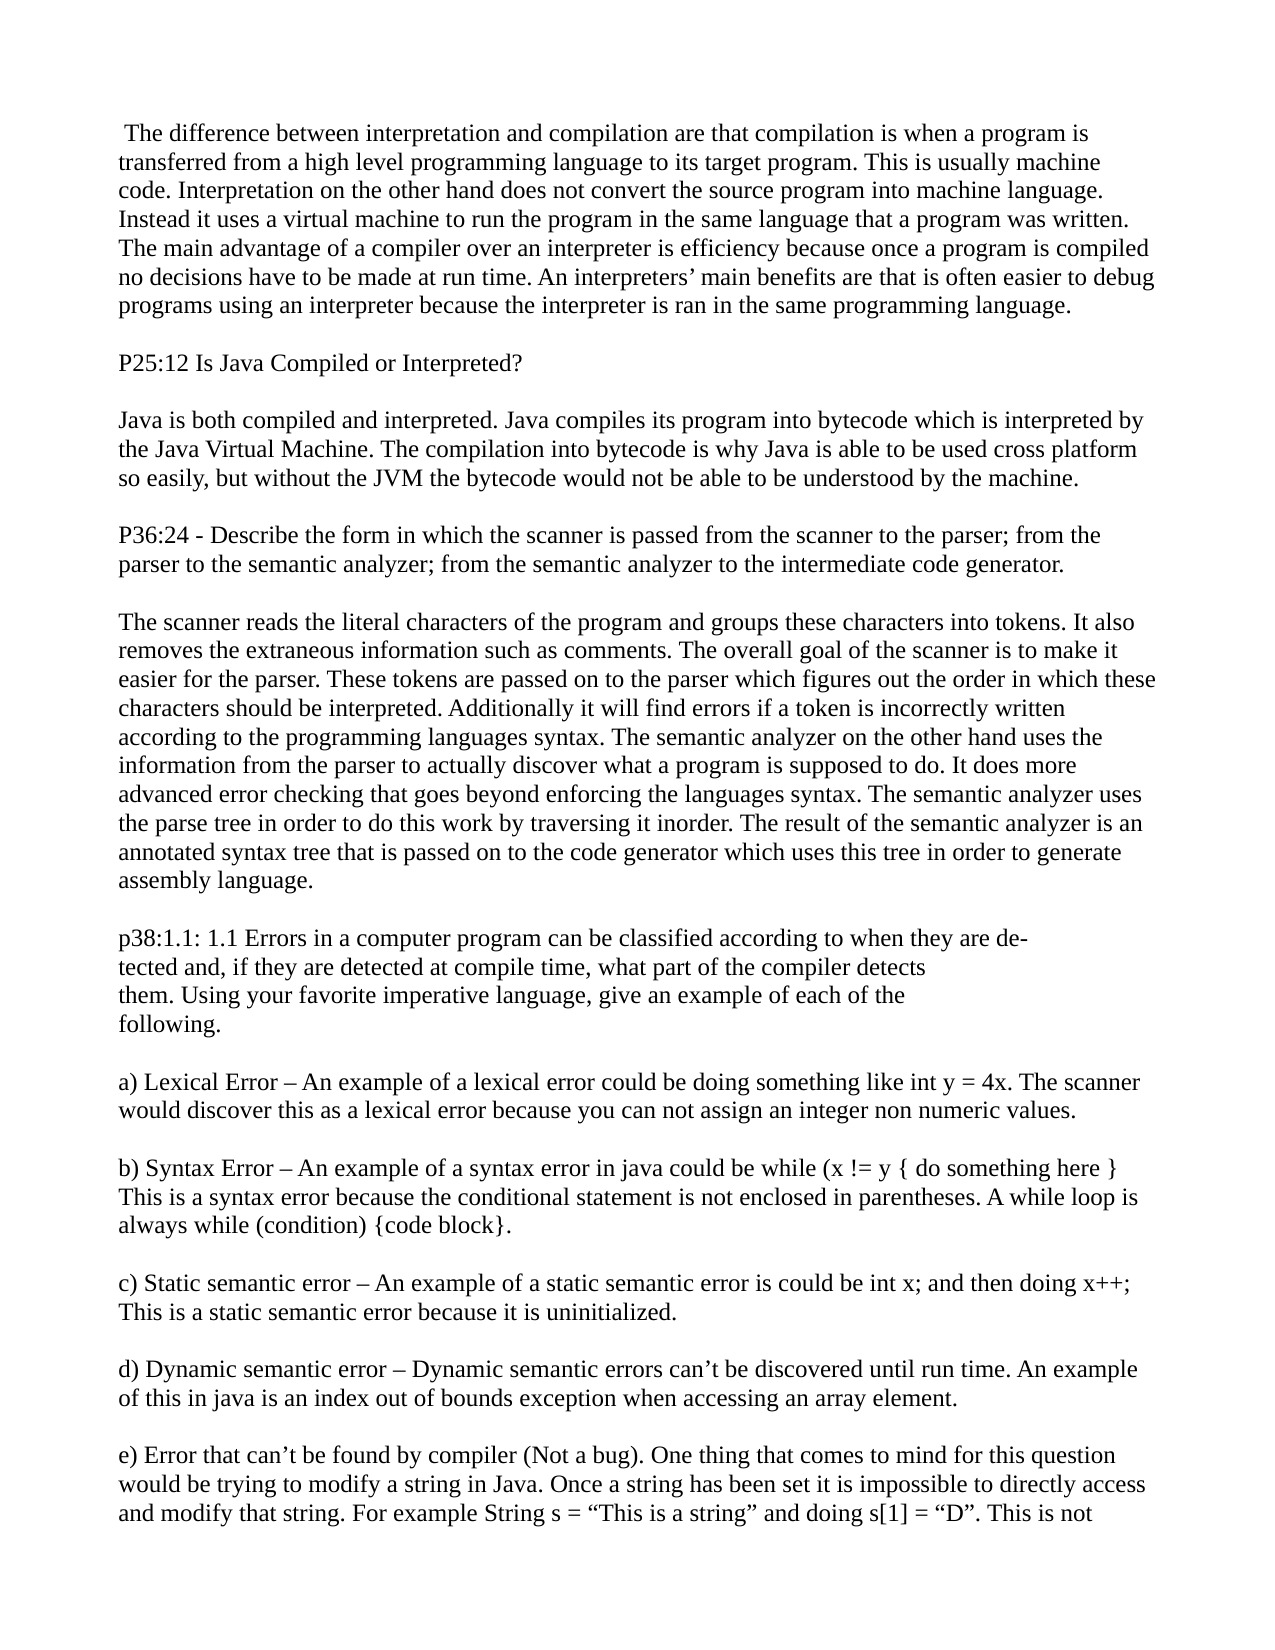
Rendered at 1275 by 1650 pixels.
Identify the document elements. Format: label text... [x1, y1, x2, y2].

text a) Lexical Error – An example of a lexical error could be doing something like int y = 4x. The scanner would discover this as a lexical error because you can not assign an integer non numeric values. [118, 1067, 1157, 1124]
text b) Syntax Error – An example of a syntax error in java could be while (x != y { do something here } This is a syntax error because the conditional statement is not enclosed in parentheses. A while loop is always while (condition) {code block}. [118, 1153, 1157, 1268]
text The scanner reads the literal characters of the program and groups these characters into tokens. It also removes the extraneous information such as comments. The overall goal of the scanner is to make it easier for the parser. These tokens are passed on to the parser which figures out the order in which these characters should be interpreted. Additionally it will find errors if a token is incorrectly written according to the programming languages syntax. The semantic analyzer on the other hand uses the information from the parser to actually discover what a program is supposed to do. It does more advanced error checking that goes beyond enforcing the languages syntax. The semantic analyzer uses the parse tree in order to do this work by traversing it inorder. The result of the semantic analyzer is an annotated syntax tree that is passed on to the code generator which uses this tree in order to generate assembly language. [118, 607, 1157, 894]
text P25:12 Is Java Compiled or Interpreted? [118, 348, 1157, 377]
text The difference between interpretation and compilation are that compilation is when a program is transferred from a high level programming language to its target program. This is usually machine code. Interpretation on the other hand does not convert the source program into machine language. Instead it uses a virtual machine to run the program in the same language that a program was written. [118, 118, 1157, 233]
text The main advantage of a compiler over an interpreter is efficiency because once a program is compiled no decisions have to be made at run time. An interpreters’ main benefits are that is often easier to debug programs using an interpreter because the interpreter is ran in the same programming language. [118, 233, 1157, 319]
text d) Dynamic semantic error – Dynamic semantic errors can’t be discovered until run time. An example of this in java is an index out of bounds exception when accessing an array element. [118, 1354, 1157, 1412]
text c) Static semantic error – An example of a static semantic error is could be int x; and then doing x++; This is a static semantic error because it is uninitialized. [118, 1268, 1157, 1326]
text p38:1.1: 1.1 Errors in a computer program can be classified according to when they are de- tected and, if they are detected at compile time, what part of the compiler detects them. Using your favorite imperative language, give an example of each of the following. [118, 923, 1157, 1038]
text e) Error that can’t be found by compiler (Not a bug). One thing that comes to mind for this question would be trying to modify a string in Java. Once a string has been set it is impossible to directly access and modify that string. For example String s = “This is a string” and doing s[1] = “D”. This is not [118, 1441, 1157, 1527]
text P36:24 - Describe the form in which the scanner is passed from the scanner to the parser; from the parser to the semantic analyzer; from the semantic analyzer to the intermediate code generator. [118, 521, 1157, 578]
text Java is both compiled and interpreted. Java compiles its program into bytecode which is interpreted by the Java Virtual Machine. The compilation into bytecode is why Java is able to be used cross platform so easily, but without the JVM the bytecode would not be able to be understood by the machine. [118, 406, 1157, 492]
